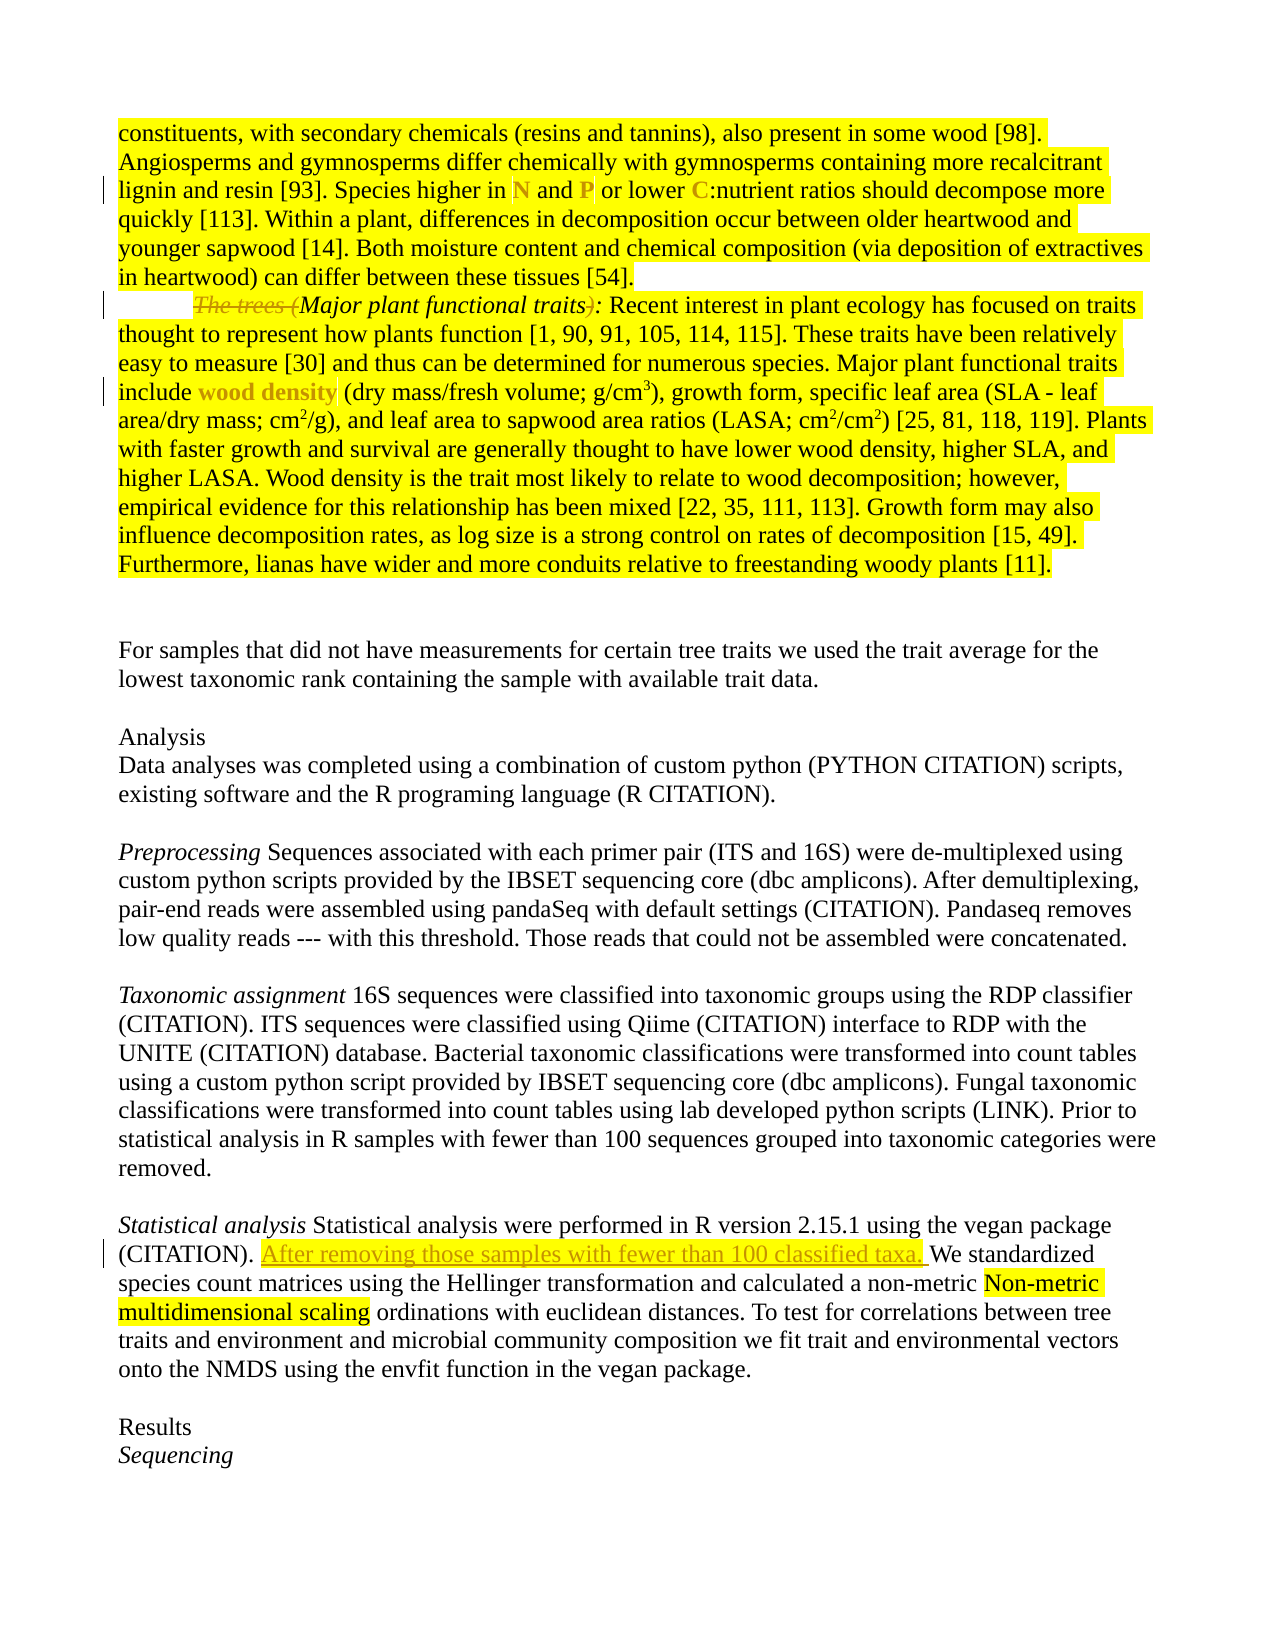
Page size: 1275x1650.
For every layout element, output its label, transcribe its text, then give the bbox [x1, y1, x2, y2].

text Statistical analysis Statistical analysis were performed in R version 2.15.1 using the vegan package (CITATION). After removing those samples with fewer than 100 classified taxa. We standardized species count matrices using the Hellinger transformation and calculated a non-metric Non-metric multidimensional scaling ordinations with euclidean distances. To test for correlations between tree traits and environment and microbial community composition we fit trait and environmental vectors onto the NMDS using the envfit function in the vegan package. [118, 1211, 1157, 1383]
text For samples that did not have measurements for certain tree traits we used the trait average for the lowest taxonomic rank containing the sample with available trait data. [118, 636, 1157, 693]
text Chemical features: Chemical properties of wood determine quality for decomposers [49, 120]. Enzymes, such as are needed for wood decay, are N rich [104], and wood is typically nutrient poor [41]. Decomposition often depends on nutrient transport from soil into wood [15, 41]. Carbohydrates (celluloses and hemicelluloses) and lignin are the primary chemical wood constituents, with secondary chemicals (resins and tannins), also present in some wood [98]. Angiosperms and gymnosperms differ chemically with gymnosperms containing more recalcitrant lignin and resin [93]. Species higher in N and P or lower C:nutrient ratios should decompose more quickly [113]. Within a plant, differences in decomposition occur between older heartwood and younger sapwood [14]. Both moisture content and chemical composition (via deposition of extractives in heartwood) can differ between these tissues [54]. [118, 118, 1157, 291]
text Sequencing [118, 1441, 1157, 1469]
text Taxonomic assignment 16S sequences were classified into taxonomic groups using the RDP classifier (CITATION). ITS sequences were classified using Qiime (CITATION) interface to RDP with the UNITE (CITATION) database. Bacterial taxonomic classifications were transformed into count tables using a custom python script provided by IBSET sequencing core (dbc amplicons). Fungal taxonomic classifications were transformed into count tables using lab developed python scripts (LINK). Prior to statistical analysis in R samples with fewer than 100 sequences grouped into taxonomic categories were removed. [118, 981, 1157, 1182]
text Data analyses was completed using a combination of custom python (PYTHON CITATION) scripts, existing software and the R programing language (R CITATION). [118, 751, 1157, 808]
text Analysis [118, 722, 1157, 751]
text Results [118, 1412, 1157, 1441]
text Preprocessing Sequences associated with each primer pair (ITS and 16S) were de-multiplexed using custom python scripts provided by the IBSET sequencing core (dbc amplicons). After demultiplexing, pair-end reads were assembled using pandaSeq with default settings (CITATION). Pandaseq removes low quality reads --- with this threshold. Those reads that could not be assembled were concatenated. [118, 837, 1157, 952]
text Major plant functional traits: Recent interest in plant ecology has focused on traits thought to represent how plants function [1, 90, 91, 105, 114, 115]. These traits have been relatively easy to measure [30] and thus can be determined for numerous species. Major plant functional traits include wood density (dry mass/fresh volume; g/cm3), growth form, specific leaf area (SLA - leaf area/dry mass; cm2/g), and leaf area to sapwood area ratios (LASA; cm2/cm2) [25, 81, 118, 119]. Plants with faster growth and survival are generally thought to have lower wood density, higher SLA, and higher LASA. Wood density is the trait most likely to relate to wood decomposition; however, empirical evidence for this relationship has been mixed [22, 35, 111, 113]. Growth form may also influence decomposition rates, as log size is a strong control on rates of decomposition [15, 49]. Furthermore, lianas have wider and more conduits relative to freestanding woody plants [11]. [118, 291, 1157, 578]
